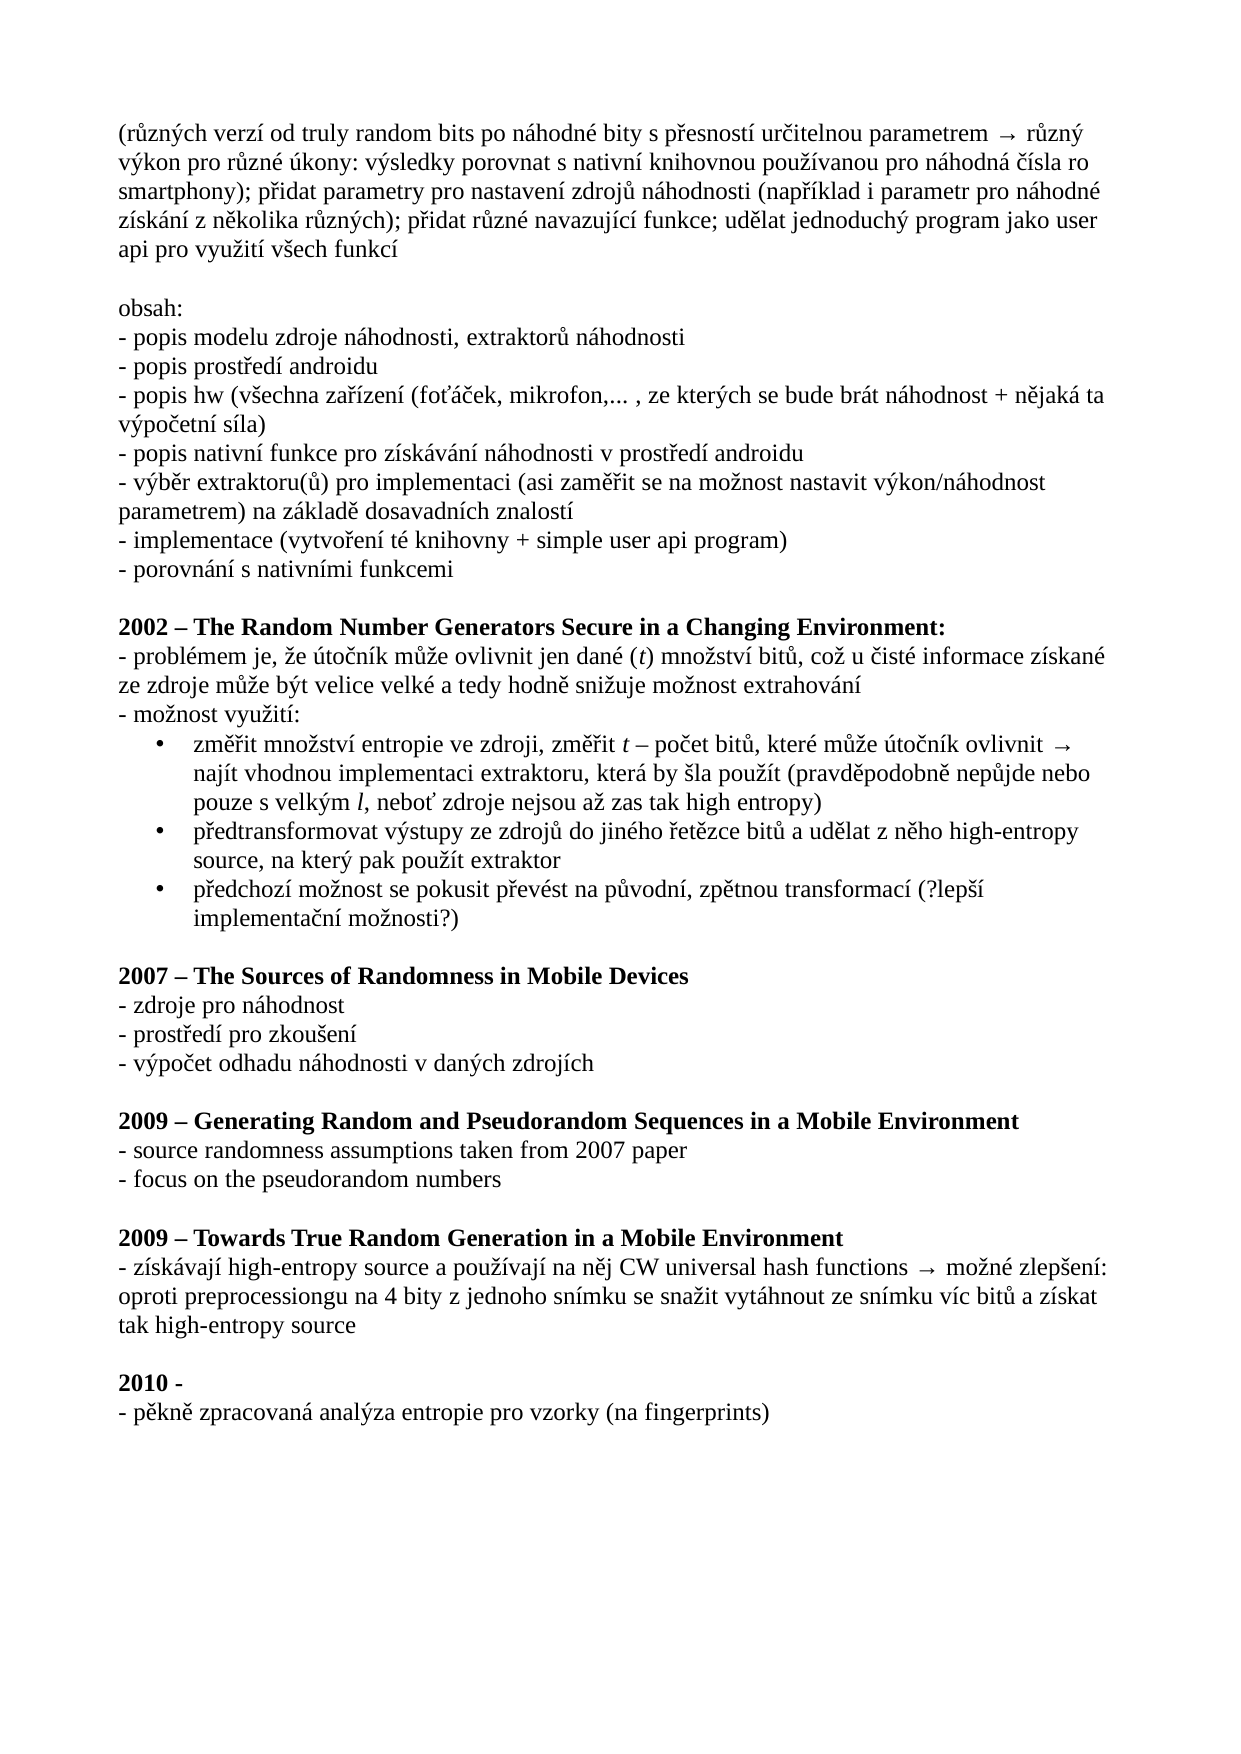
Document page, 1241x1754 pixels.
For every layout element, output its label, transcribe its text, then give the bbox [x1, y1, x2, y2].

text 2002 – The Random Number Generators Secure in a Changing Environment: [118, 612, 1122, 641]
text - problémem je, že útočník může ovlivnit jen dané (t) množství bitů, což u čisté informace získané ze zdroje může být velice velké a tedy hodně snižuje možnost extrahování [118, 641, 1122, 699]
text - pěkně zpracovaná analýza entropie pro vzorky (na fingerprints) [118, 1397, 1122, 1426]
text (různých verzí od truly random bits po náhodné bity s přesností určitelnou parametrem → různý výkon pro různé úkony: výsledky porovnat s nativní knihovnou používanou pro náhodná čísla ro smartphony); přidat parametry pro nastavení zdrojů náhodnosti (například i parametr pro náhodné získání z několika různých); přidat různé navazující funkce; udělat jednoduchý program jako user api pro využití všech funkcí [118, 118, 1122, 263]
text 2009 – Towards True Random Generation in a Mobile Environment [118, 1222, 1122, 1252]
text - porovnání s nativními funkcemi [118, 554, 1122, 583]
text - prostředí pro zkoušení [118, 1019, 1122, 1048]
text - popis hw (všechna zařízení (foťáček, mikrofon,... , ze kterých se bude brát náhodnost + nějaká ta výpočetní síla) [118, 380, 1122, 438]
text 2010 - [118, 1368, 1122, 1397]
text - získávají high-entropy source a používají na něj CW universal hash functions → možné zlepšení: oproti preprocessiongu na 4 bity z jednoho snímku se snažit vytáhnout ze snímku víc bitů a získat tak high-entropy source [118, 1252, 1122, 1339]
text - popis nativní funkce pro získávání náhodnosti v prostředí androidu [118, 438, 1122, 467]
text - source randomness assumptions taken from 2007 paper [118, 1135, 1122, 1164]
text - zdroje pro náhodnost [118, 990, 1122, 1019]
text - možnost využití: [118, 699, 1122, 728]
list předchozí možnost se pokusit převést na původní, zpětnou transformací (?lepší implementační možnosti?) [156, 874, 1122, 932]
list změřit množství entropie ve zdroji, změřit t – počet bitů, které může útočník ovlivnit → najít vhodnou implementaci extraktoru, která by šla použít (pravděpodobně nepůjde nebo pouze s velkým l, neboť zdroje nejsou až zas tak high entropy) [156, 728, 1122, 816]
text 2009 – Generating Random and Pseudorandom Sequences in a Mobile Environment [118, 1106, 1122, 1135]
text - focus on the pseudorandom numbers [118, 1164, 1122, 1193]
text - implementace (vytvoření té knihovny + simple user api program) [118, 525, 1122, 554]
text - výběr extraktoru(ů) pro implementaci (asi zaměřit se na možnost nastavit výkon/náhodnost parametrem) na základě dosavadních znalostí [118, 467, 1122, 525]
text - výpočet odhadu náhodnosti v daných zdrojích [118, 1048, 1122, 1077]
text obsah: [118, 292, 1122, 322]
list předtransformovat výstupy ze zdrojů do jiného řetězce bitů a udělat z něho high-entropy source, na který pak použít extraktor [156, 816, 1122, 874]
text - popis prostředí androidu [118, 351, 1122, 380]
text - popis modelu zdroje náhodnosti, extraktorů náhodnosti [118, 322, 1122, 351]
text 2007 – The Sources of Randomness in Mobile Devices [118, 961, 1122, 990]
